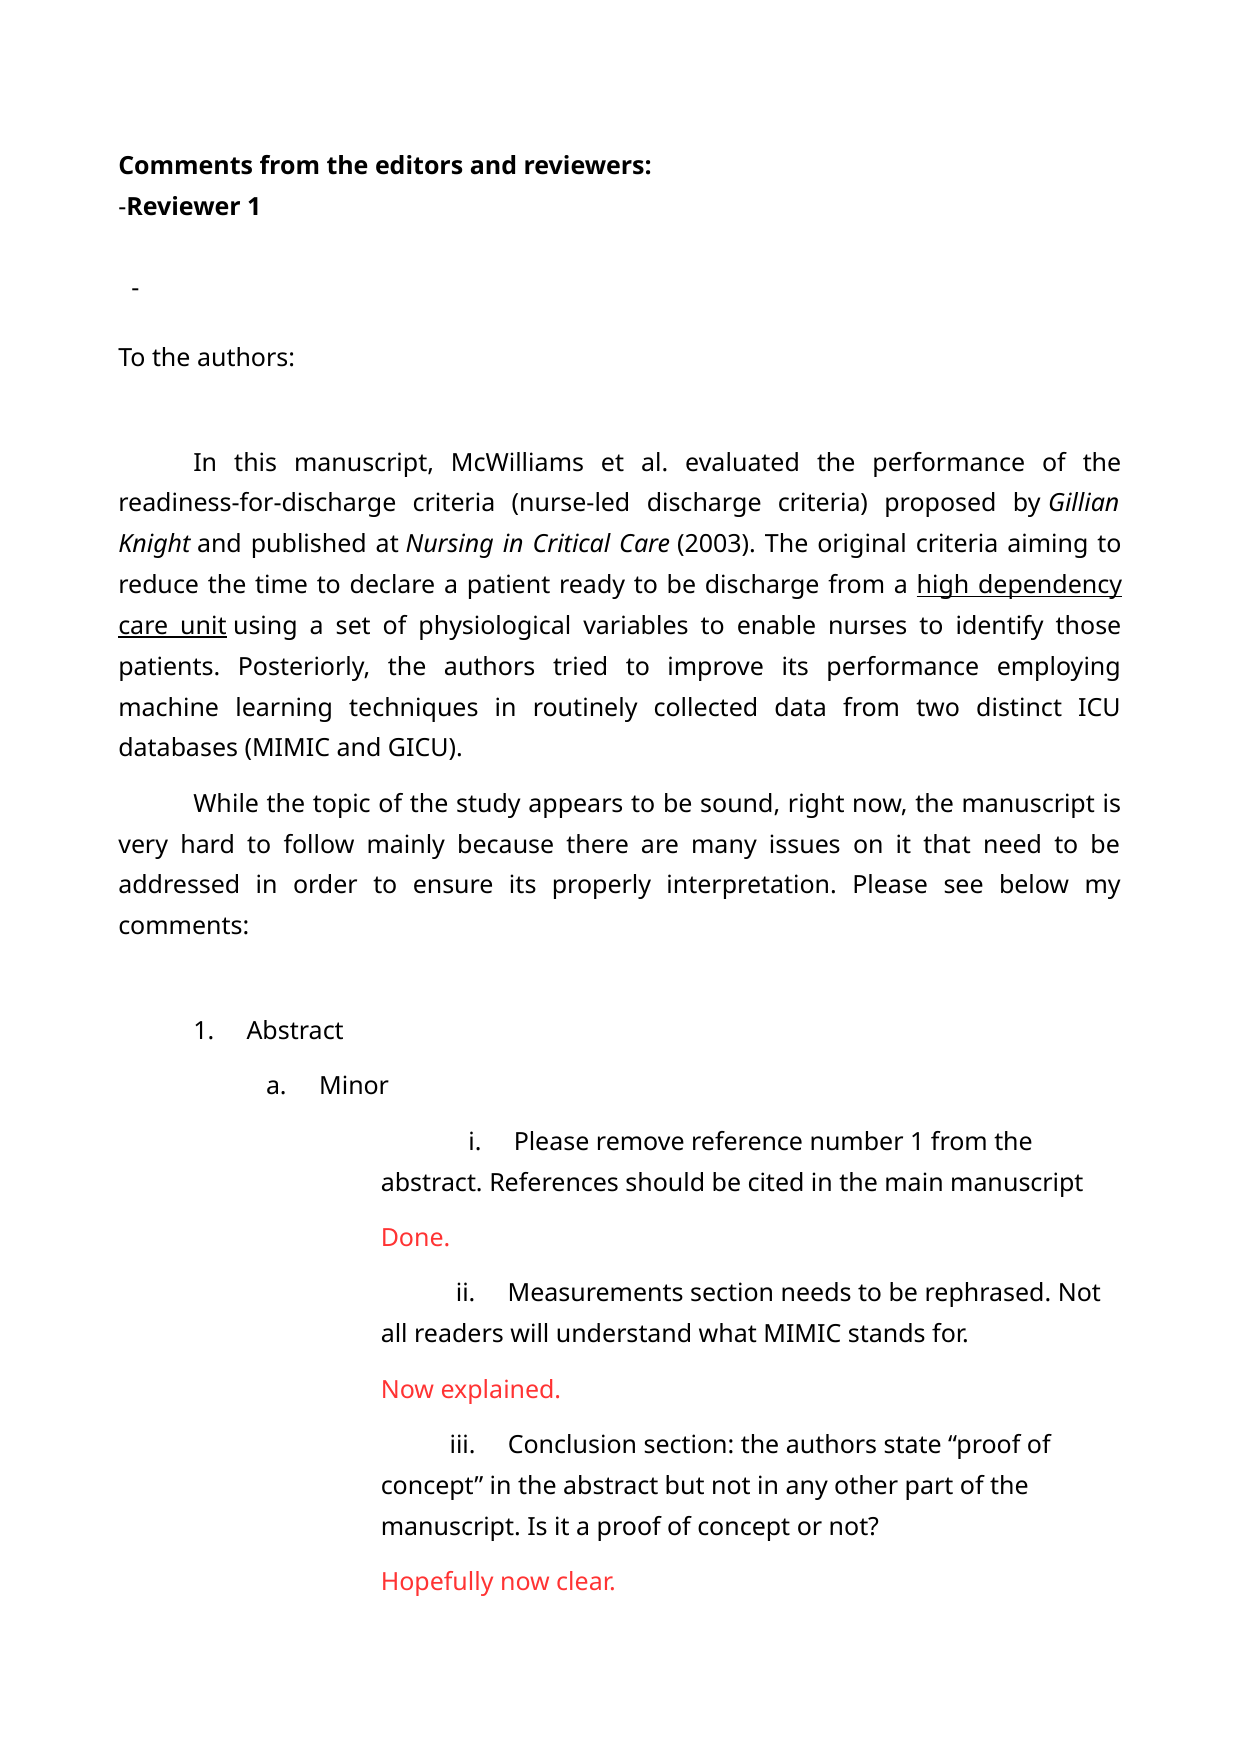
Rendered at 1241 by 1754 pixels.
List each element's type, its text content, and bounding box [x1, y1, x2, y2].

text a. Minor [266, 1068, 1122, 1102]
text Comments from the editors and reviewers: -Reviewer 1 - [118, 147, 1122, 304]
text In this manuscript, McWilliams et al. evaluated the performance of the readiness-for-discharge criteria (nurse-led discharge criteria) proposed by Gillian Knight and published at Nursing in Critical Care (2003). The original criteria aiming to reduce the time to declare a patient ready to be discharge from a high dependency care unit using a set of physiological variables to enable nurses to identify those patients. Posteriorly, the authors tried to improve its performance employing machine learning techniques in routinely collected data from two distinct ICU databases (MIMIC and GICU). [118, 444, 1122, 764]
text Now explained. [118, 1371, 1122, 1405]
text To the authors: [118, 340, 1122, 374]
text i. Please remove reference number 1 from the abstract. References should be cited in the main manuscript [118, 1123, 1122, 1198]
text Hopefully now clear. [118, 1564, 1122, 1598]
text ii. Measurements section needs to be rephrased. Not all readers will understand what MIMIC stands for. [118, 1275, 1122, 1350]
text 1. Abstract [193, 1012, 1122, 1047]
text While the topic of the study appears to be sound, right now, the manuscript is very hard to follow mainly because there are many issues on it that need to be addressed in order to ensure its properly interpretation. Please see below my comments: [118, 786, 1122, 942]
text Done. [118, 1219, 1122, 1254]
text iii. Conclusion section: the authors state “proof of concept” in the abstract but not in any other part of the manuscript. Is it a proof of concept or not? [118, 1427, 1122, 1542]
